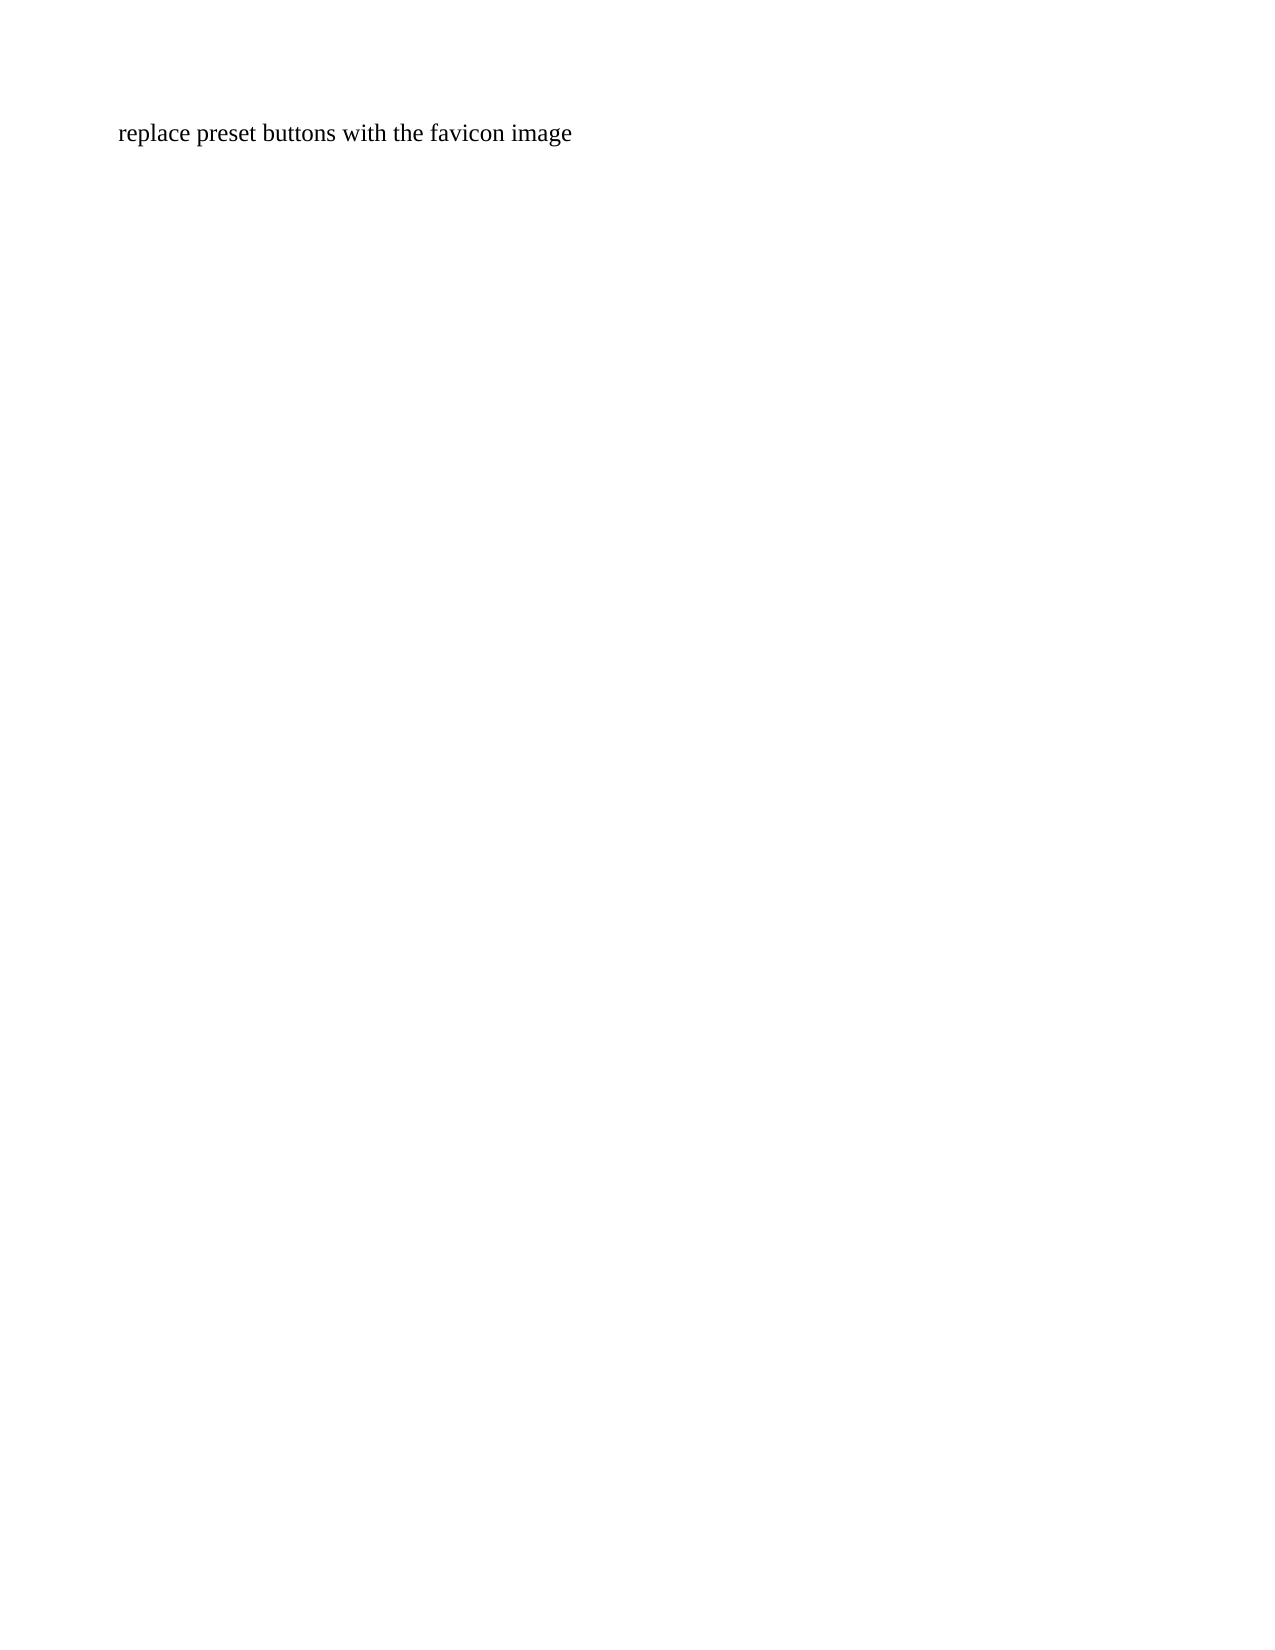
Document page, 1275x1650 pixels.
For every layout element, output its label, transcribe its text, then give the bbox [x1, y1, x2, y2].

text replace preset buttons with the favicon image [118, 118, 1157, 147]
